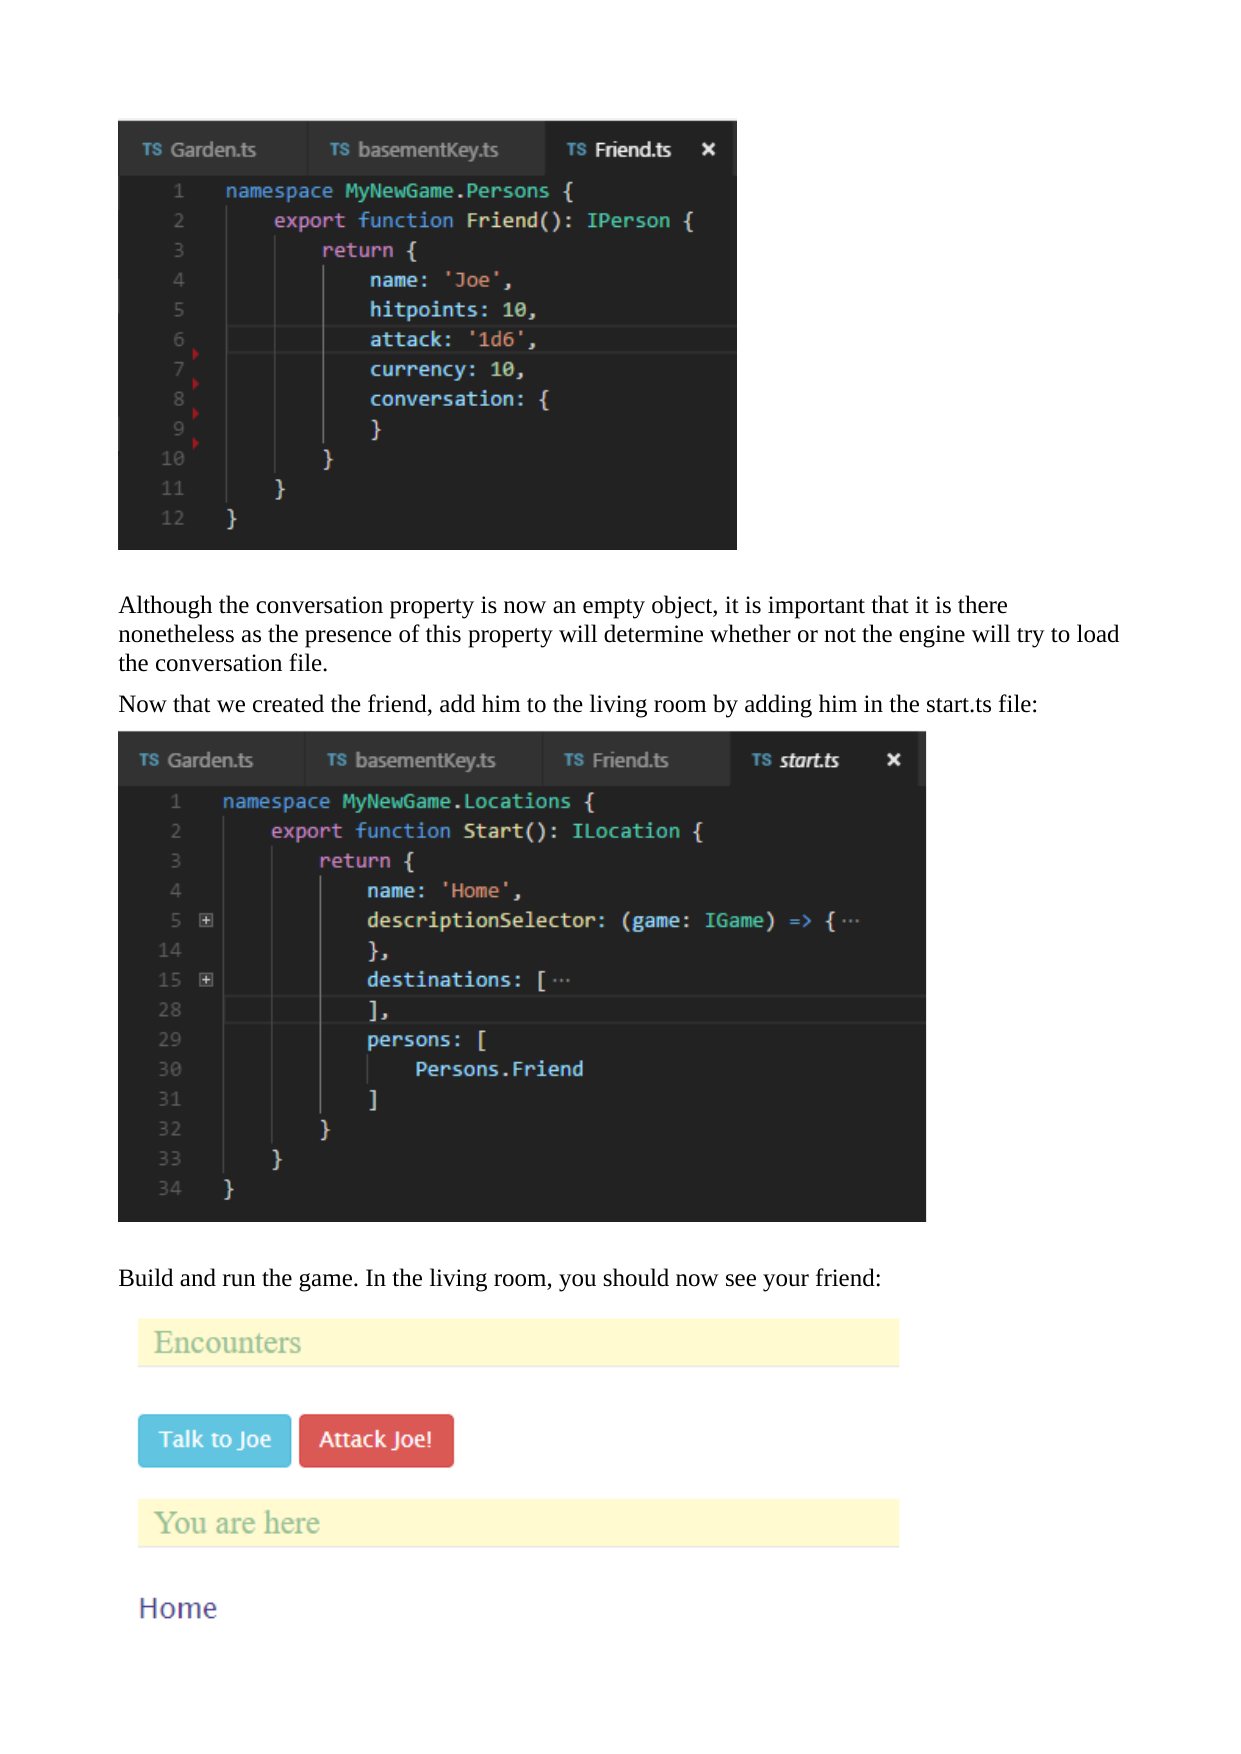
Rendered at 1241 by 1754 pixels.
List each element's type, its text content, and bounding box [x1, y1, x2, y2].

text Build and run the game. In the living room, you should now see your friend: [118, 1263, 1122, 1291]
text Now that we created the friend, add him to the living room by adding him in the start.ts file: [118, 689, 1122, 718]
text Although the conversation property is now an empty object, it is important that it is there nonetheless as the presence of this property will determine whether or not the engine will try to load the conversation file. [118, 591, 1122, 677]
